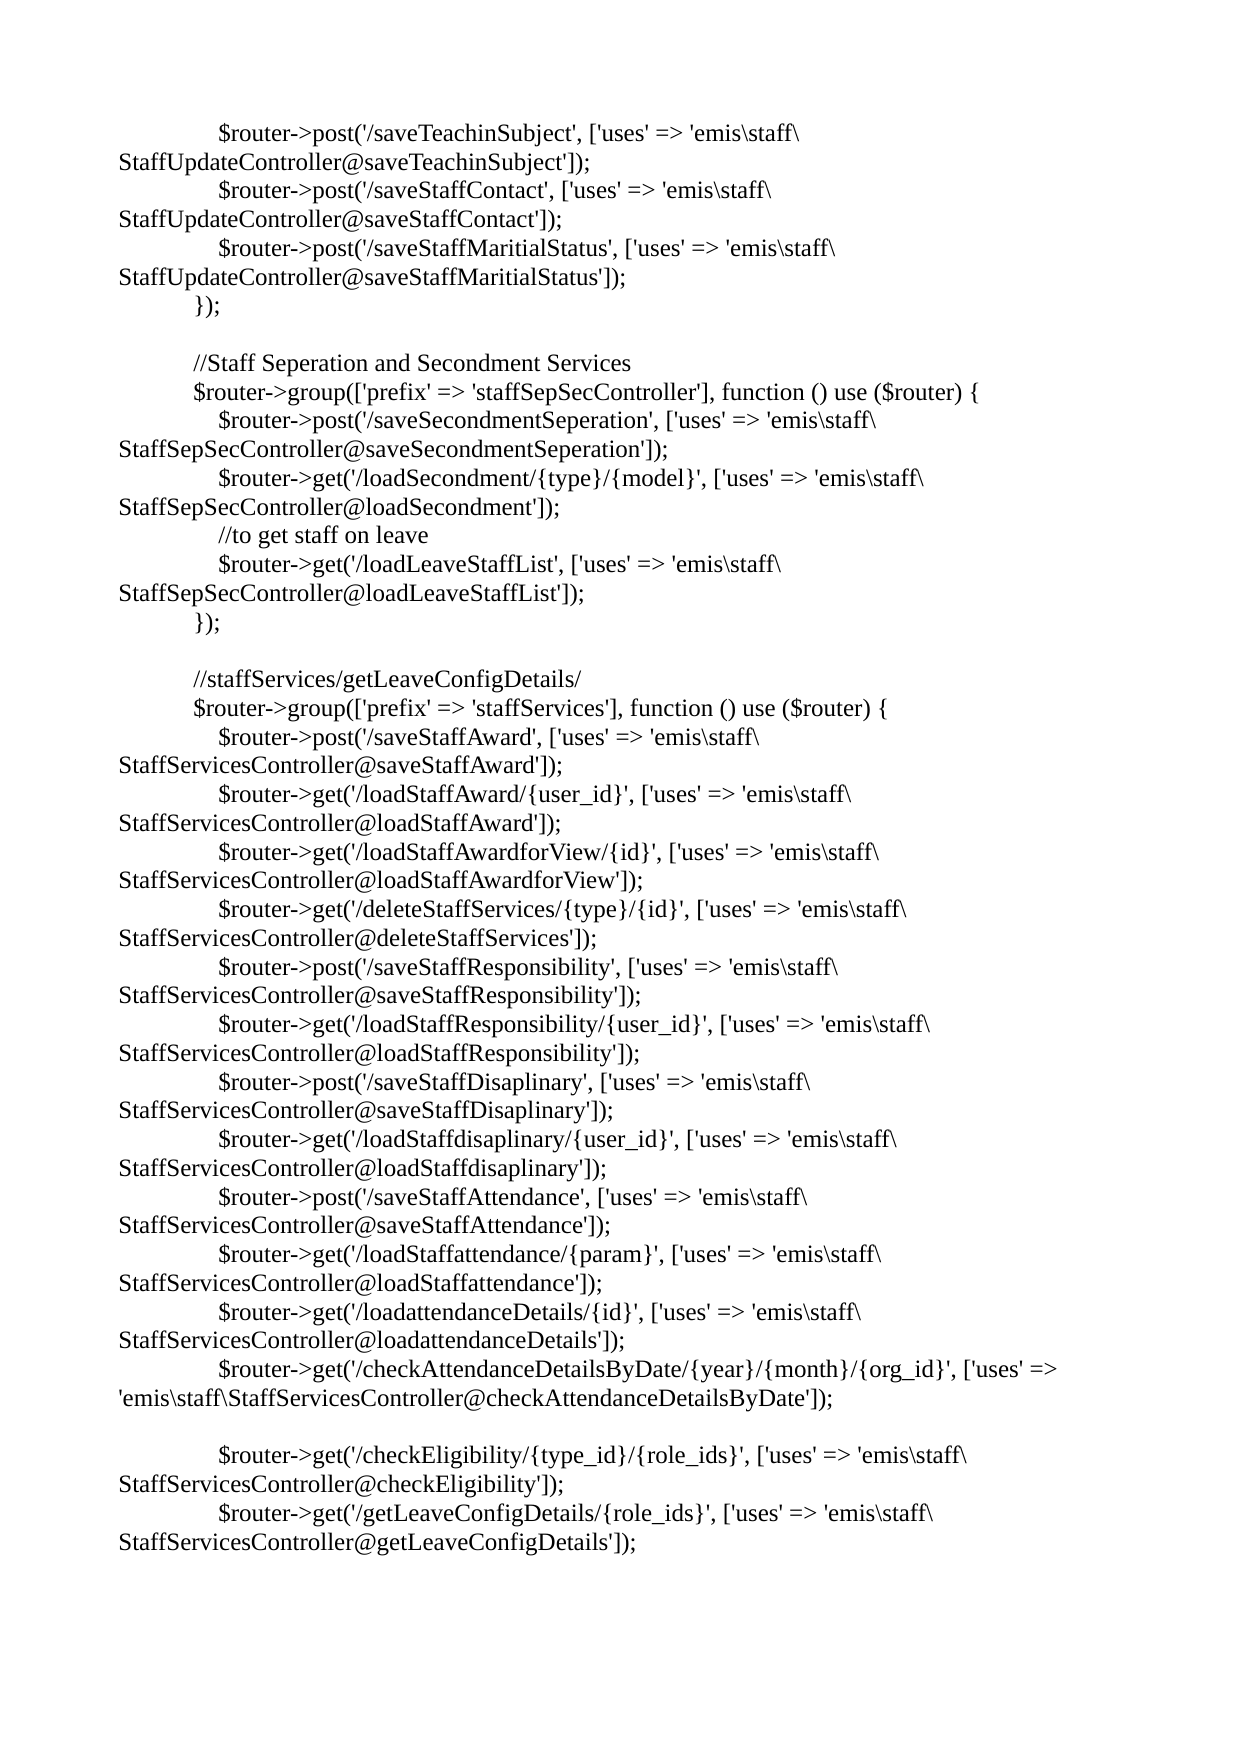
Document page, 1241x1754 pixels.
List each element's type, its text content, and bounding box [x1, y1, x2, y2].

text //staffServices/getLeaveConfigDetails/ [118, 664, 1122, 693]
text $router->group(['prefix' => 'staffServices'], function () use ($router) { [118, 693, 1122, 722]
text //Staff Seperation and Secondment Services [118, 348, 1122, 377]
text $router->post('/saveStaffMaritialStatus', ['uses' => 'emis\staff\StaffUpdateController@saveStaffMaritialStatus']); [118, 233, 1122, 291]
text $router->post('/saveStaffDisaplinary', ['uses' => 'emis\staff\StaffServicesController@saveStaffDisaplinary']); [118, 1067, 1122, 1124]
text $router->get('/loadSecondment/{type}/{model}', ['uses' => 'emis\staff\StaffSepSecController@loadSecondment']); [118, 463, 1122, 521]
text $router->post('/saveStaffResponsibility', ['uses' => 'emis\staff\StaffServicesController@saveStaffResponsibility']); [118, 952, 1122, 1009]
text $router->post('/saveTeachinSubject', ['uses' => 'emis\staff\StaffUpdateController@saveTeachinSubject']); [118, 118, 1122, 176]
text $router->get('/checkAttendanceDetailsByDate/{year}/{month}/{org_id}', ['uses' => 'emis\staff\StaffServicesController@checkAttendanceDetailsByDate']); [118, 1354, 1122, 1412]
text $router->get('/loadStaffdisaplinary/{user_id}', ['uses' => 'emis\staff\StaffServicesController@loadStaffdisaplinary']); [118, 1124, 1122, 1182]
text $router->get('/deleteStaffServices/{type}/{id}', ['uses' => 'emis\staff\StaffServicesController@deleteStaffServices']); [118, 894, 1122, 952]
text $router->get('/loadStaffAwardforView/{id}', ['uses' => 'emis\staff\StaffServicesController@loadStaffAwardforView']); [118, 837, 1122, 894]
text $router->get('/checkEligibility/{type_id}/{role_ids}', ['uses' => 'emis\staff\StaffServicesController@checkEligibility']); [118, 1441, 1122, 1498]
text $router->get('/loadattendanceDetails/{id}', ['uses' => 'emis\staff\StaffServicesController@loadattendanceDetails']); [118, 1297, 1122, 1354]
text $router->post('/saveStaffContact', ['uses' => 'emis\staff\StaffUpdateController@saveStaffContact']); [118, 176, 1122, 233]
text $router->post('/saveStaffAward', ['uses' => 'emis\staff\StaffServicesController@saveStaffAward']); [118, 722, 1122, 779]
text $router->group(['prefix' => 'staffSepSecController'], function () use ($router) { [118, 377, 1122, 406]
text $router->post('/saveSecondmentSeperation', ['uses' => 'emis\staff\StaffSepSecController@saveSecondmentSeperation']); [118, 406, 1122, 463]
text }); [118, 291, 1122, 319]
text }); [118, 607, 1122, 636]
text $router->get('/loadStaffAward/{user_id}', ['uses' => 'emis\staff\StaffServicesController@loadStaffAward']); [118, 779, 1122, 837]
text //to get staff on leave [118, 521, 1122, 549]
text $router->get('/loadStaffattendance/{param}', ['uses' => 'emis\staff\StaffServicesController@loadStaffattendance']); [118, 1239, 1122, 1297]
text $router->get('/loadStaffResponsibility/{user_id}', ['uses' => 'emis\staff\StaffServicesController@loadStaffResponsibility']); [118, 1009, 1122, 1067]
text $router->get('/getLeaveConfigDetails/{role_ids}', ['uses' => 'emis\staff\StaffServicesController@getLeaveConfigDetails']); [118, 1498, 1122, 1556]
text $router->post('/saveStaffAttendance', ['uses' => 'emis\staff\StaffServicesController@saveStaffAttendance']); [118, 1182, 1122, 1239]
text $router->get('/loadLeaveStaffList', ['uses' => 'emis\staff\StaffSepSecController@loadLeaveStaffList']); [118, 549, 1122, 607]
